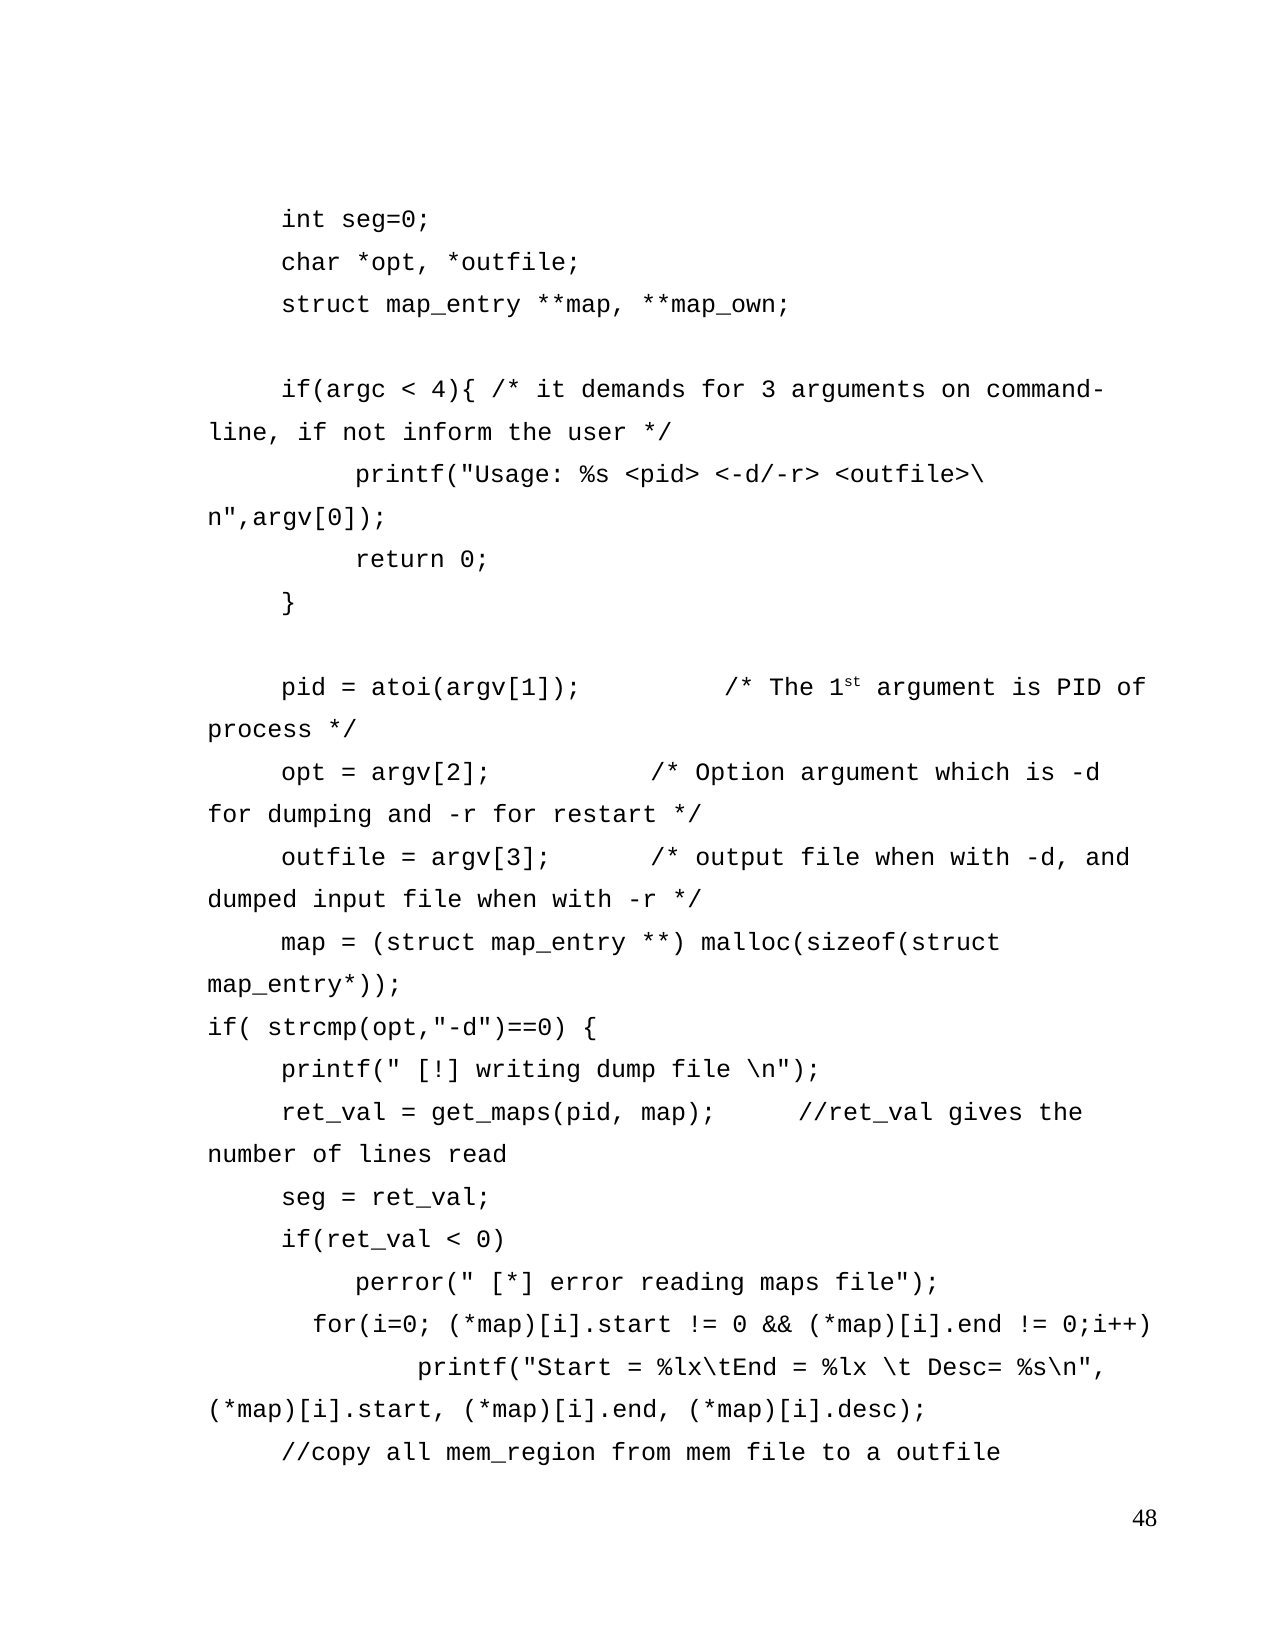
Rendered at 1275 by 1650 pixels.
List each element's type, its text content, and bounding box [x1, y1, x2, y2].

text pid = atoi(argv[1]); /* The 1st argument is PID of process */ [207, 674, 1157, 745]
text } [207, 589, 1157, 618]
text map = (struct map_entry **) malloc(sizeof(struct map_entry*)); [207, 929, 1157, 1000]
text if(ret_val < 0) [207, 1227, 1157, 1255]
text int seg=0; [207, 207, 1157, 235]
text struct map_entry **map, **map_own; [207, 292, 1157, 320]
text for(i=0; (*map)[i].start != 0 && (*map)[i].end != 0;i++) [207, 1312, 1157, 1340]
text opt = argv[2]; /* Option argument which is -d for dumping and -r for restart */ [207, 759, 1157, 830]
text //copy all mem_region from mem file to a outfile [207, 1439, 1157, 1468]
text if(argc < 4){ /* it demands for 3 arguments on command-line, if not inform the user */ [207, 377, 1157, 448]
text return 0; [207, 547, 1157, 575]
text seg = ret_val; [207, 1184, 1157, 1213]
text printf("Usage: %s <pid> <-d/-r> <outfile>\n",argv[0]); [207, 462, 1157, 533]
text if( strcmp(opt,"-d")==0) { [207, 1014, 1157, 1043]
text printf(" [!] writing dump file \n"); [207, 1057, 1157, 1085]
text perror(" [*] error reading maps file"); [207, 1269, 1157, 1298]
text ret_val = get_maps(pid, map); //ret_val gives the number of lines read [207, 1099, 1157, 1170]
text outfile = argv[3]; /* output file when with -d, and dumped input file when with -r */ [207, 844, 1157, 915]
text char *opt, *outfile; [207, 249, 1157, 278]
text printf("Start = %lx\tEnd = %lx \t Desc= %s\n",(*map)[i].start, (*map)[i].end, (*map)[i].desc); [207, 1354, 1157, 1425]
